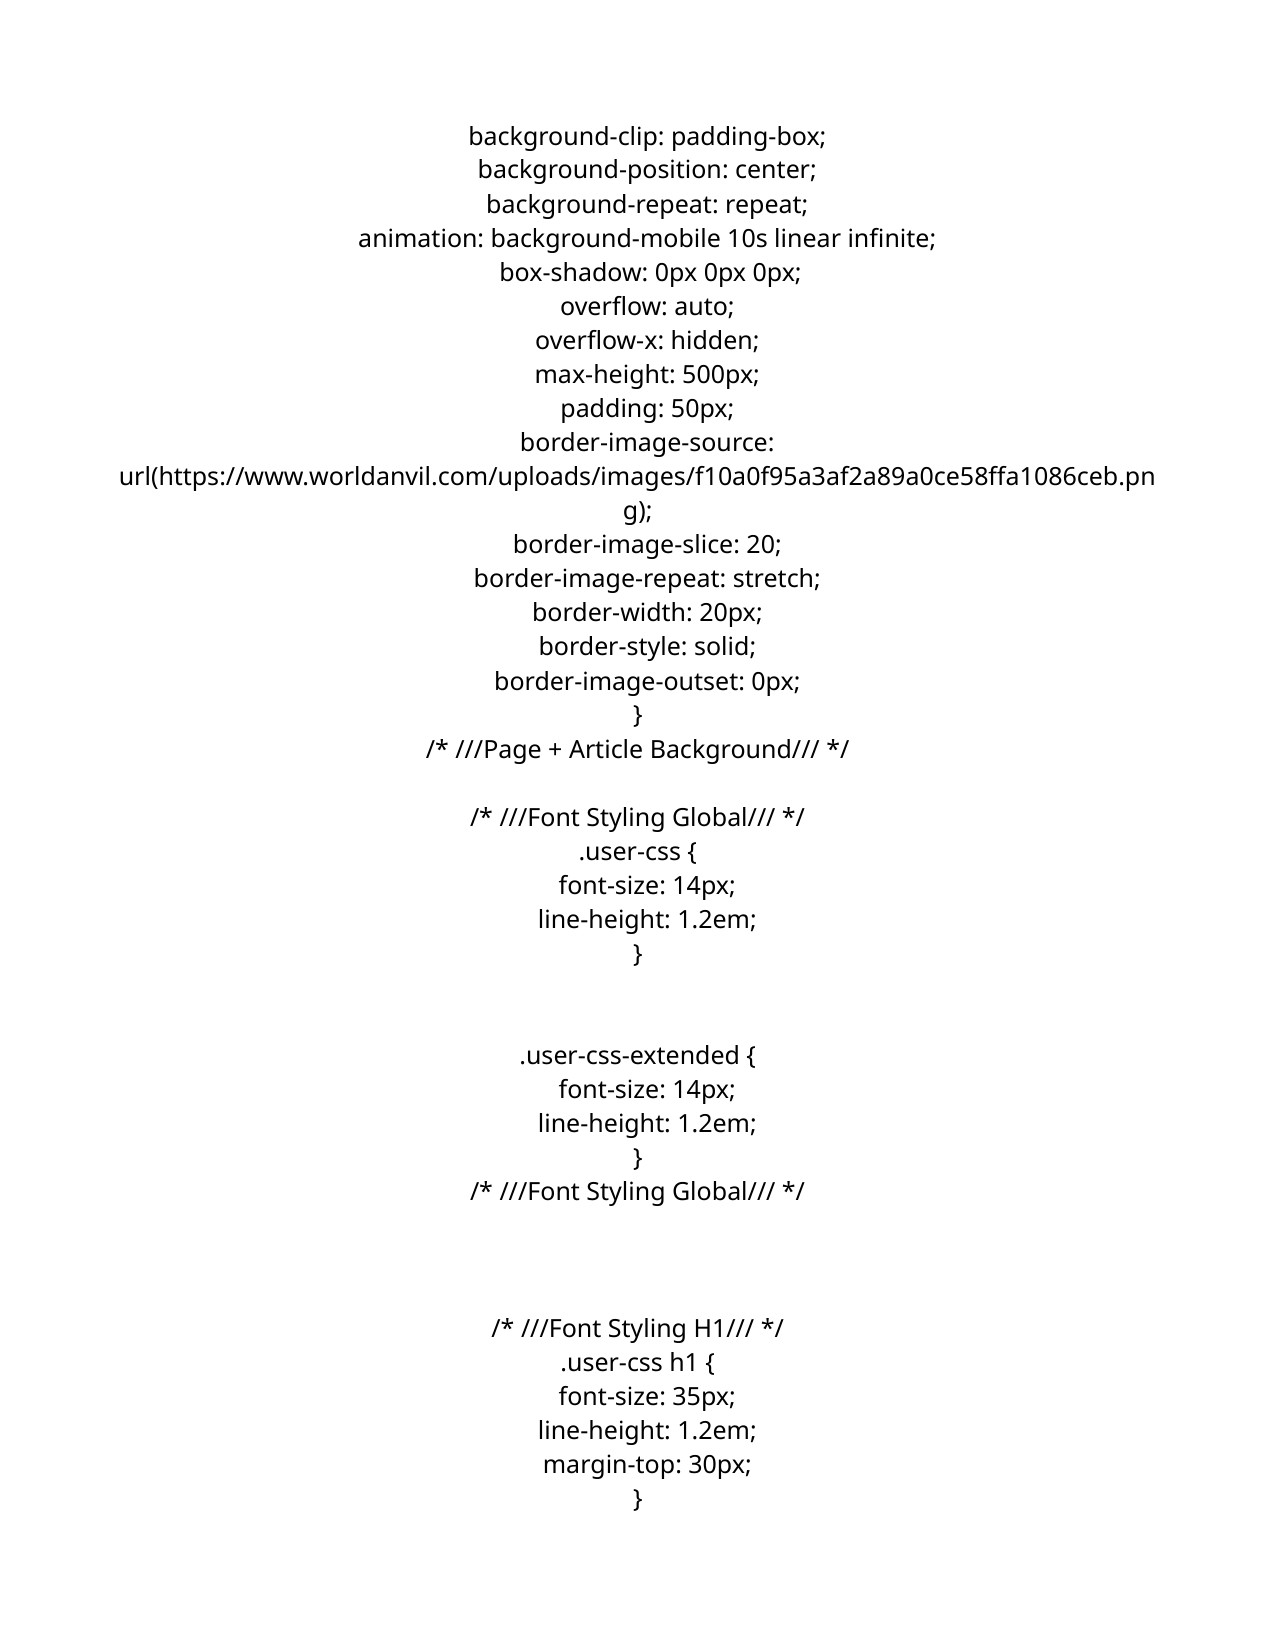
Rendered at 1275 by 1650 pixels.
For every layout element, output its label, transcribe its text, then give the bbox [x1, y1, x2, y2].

text font-size: 14px; [118, 867, 1157, 902]
text .user-css h1 { [118, 1344, 1157, 1378]
text background-clip: padding-box; [118, 118, 1157, 152]
text /* ///Font Styling Global/// */ [118, 1174, 1157, 1208]
text line-height: 1.2em; [118, 1106, 1157, 1140]
text box-shadow: 0px 0px 0px; [118, 254, 1157, 288]
text /* ///Font Styling H1/// */ [118, 1310, 1157, 1344]
text line-height: 1.2em; [118, 1412, 1157, 1447]
text background-position: center; [118, 152, 1157, 186]
text overflow: auto; [118, 288, 1157, 322]
text border-width: 20px; [118, 595, 1157, 629]
text line-height: 1.2em; [118, 902, 1157, 936]
text border-image-source: url(https://www.worldanvil.com/uploads/images/f10a0f95a3af2a89a0ce58ffa1086ceb.png); [118, 425, 1157, 527]
text max-height: 500px; [118, 357, 1157, 391]
text border-style: solid; [118, 629, 1157, 663]
text overflow-x: hidden; [118, 322, 1157, 357]
text border-image-repeat: stretch; [118, 561, 1157, 595]
text .user-css-extended { [118, 1038, 1157, 1072]
text } [118, 1481, 1157, 1515]
text } [118, 936, 1157, 970]
text padding: 50px; [118, 391, 1157, 425]
text margin-top: 30px; [118, 1447, 1157, 1481]
text font-size: 14px; [118, 1072, 1157, 1106]
text /* ///Page + Article Background/// */ [118, 731, 1157, 765]
text } [118, 697, 1157, 731]
text border-image-slice: 20; [118, 527, 1157, 561]
text } [118, 1140, 1157, 1174]
text border-image-outset: 0px; [118, 663, 1157, 697]
text background-repeat: repeat; [118, 186, 1157, 220]
text animation: background-mobile 10s linear infinite; [118, 220, 1157, 254]
text font-size: 35px; [118, 1378, 1157, 1412]
text /* ///Font Styling Global/// */ [118, 799, 1157, 833]
text .user-css { [118, 833, 1157, 867]
